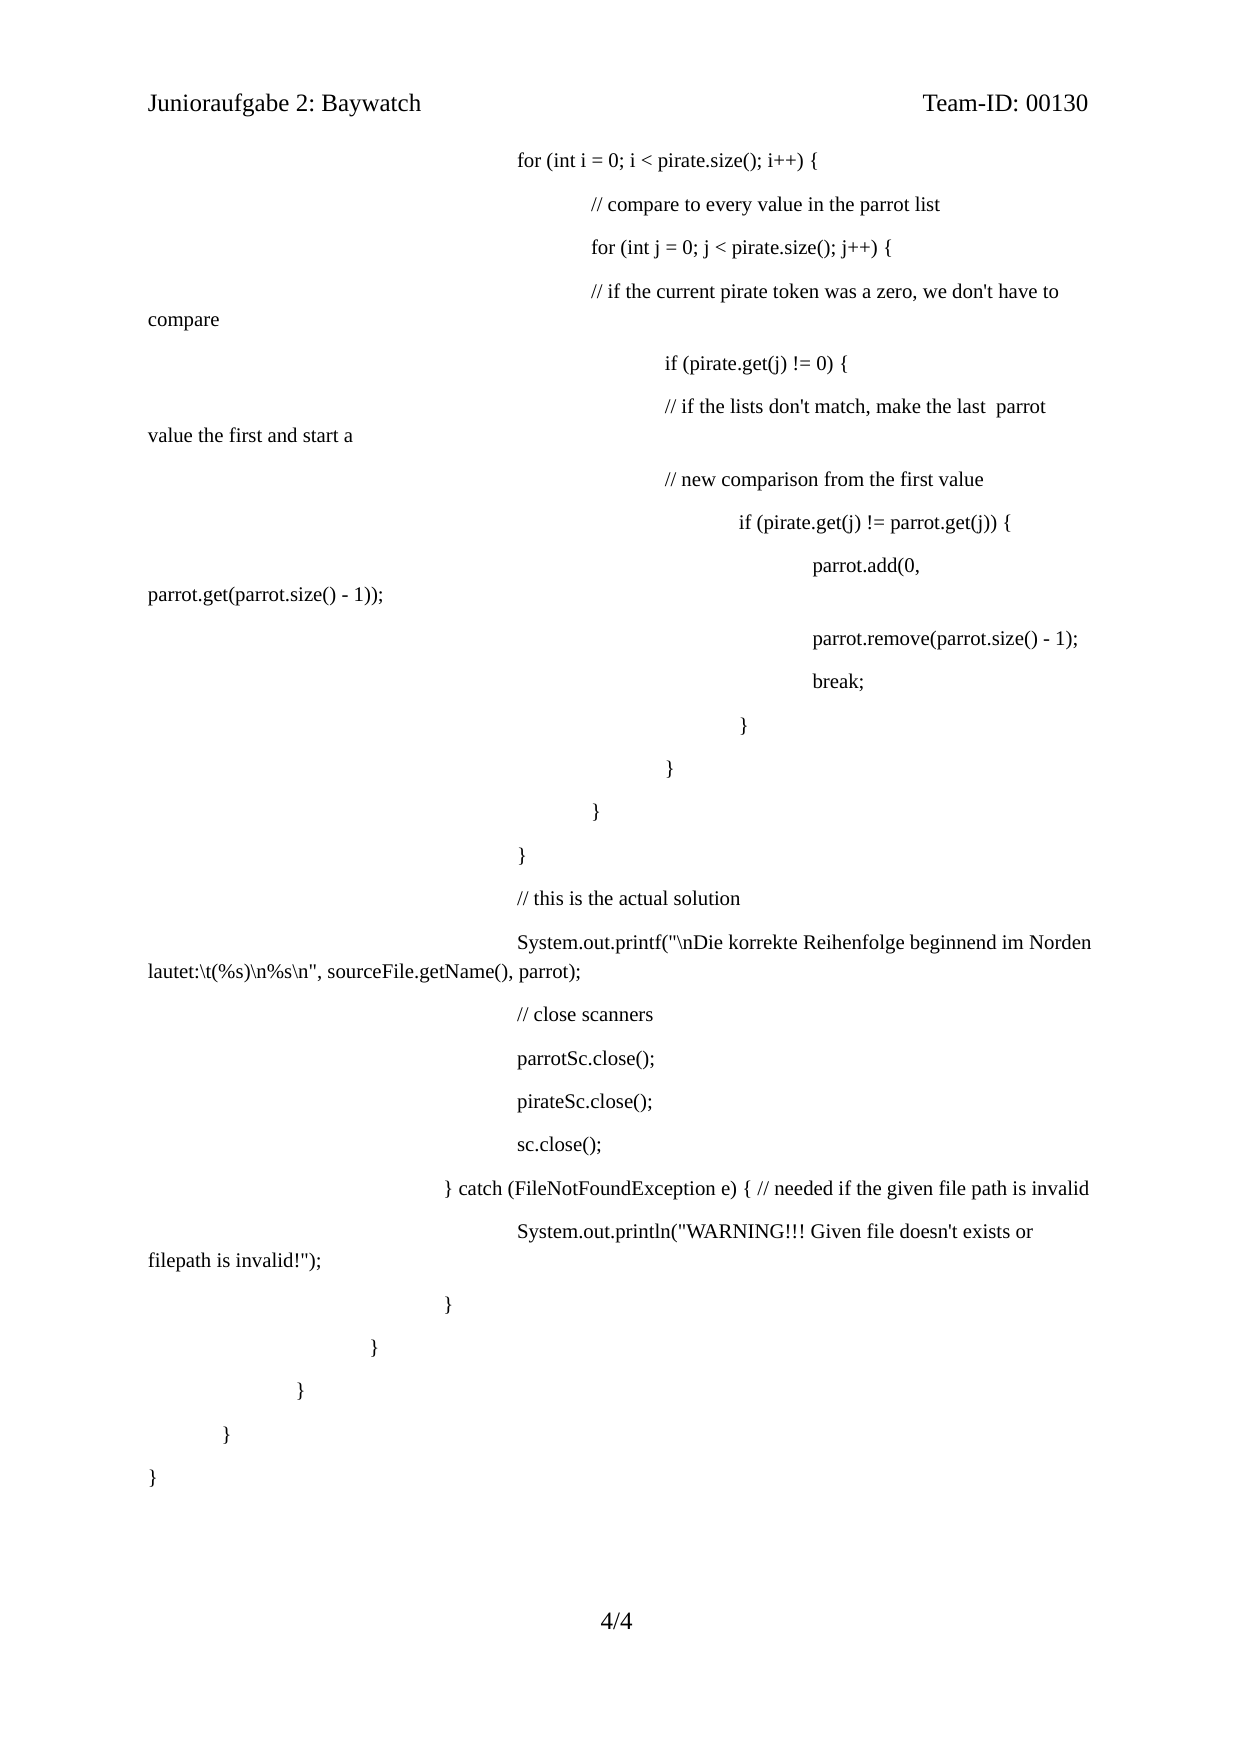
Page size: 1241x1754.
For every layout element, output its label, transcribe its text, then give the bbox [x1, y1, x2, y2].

text } [148, 1292, 1093, 1316]
text for (int i = 0; i < pirate.size(); i++) { [148, 148, 1093, 172]
text // new comparison from the first value [148, 467, 1093, 491]
text // close scanners [148, 1002, 1093, 1026]
text parrot.remove(parrot.size() - 1); [148, 626, 1093, 650]
text pirateSc.close(); [148, 1089, 1093, 1113]
text // if the current pirate token was a zero, we don't have to compare [148, 278, 1093, 331]
text } [148, 1465, 1093, 1489]
text } [148, 1422, 1093, 1446]
text } [148, 713, 1093, 737]
text break; [148, 669, 1093, 693]
text // compare to every value in the parrot list [148, 192, 1093, 216]
text } [148, 1335, 1093, 1359]
text } [148, 799, 1093, 823]
text System.out.println("WARNING!!! Given file doesn't exists or filepath is invalid!"); [148, 1219, 1093, 1272]
text if (pirate.get(j) != 0) { [148, 351, 1093, 375]
text // if the lists don't match, make the last parrot value the first and start a [148, 394, 1093, 447]
text // this is the actual solution [148, 886, 1093, 910]
text sc.close(); [148, 1132, 1093, 1156]
text for (int j = 0; j < pirate.size(); j++) { [148, 235, 1093, 259]
text } [148, 756, 1093, 780]
text parrot.add(0, parrot.get(parrot.size() - 1)); [148, 553, 1093, 606]
text if (pirate.get(j) != parrot.get(j)) { [148, 510, 1093, 534]
text } catch (FileNotFoundException e) { // needed if the given file path is invalid [148, 1176, 1093, 1200]
text parrotSc.close(); [148, 1046, 1093, 1069]
text } [148, 843, 1093, 867]
text System.out.printf("\nDie korrekte Reihenfolge beginnend im Norden lautet:\t(%s)\n%s\n", sourceFile.getName(), parrot); [148, 930, 1093, 983]
text } [148, 1378, 1093, 1402]
